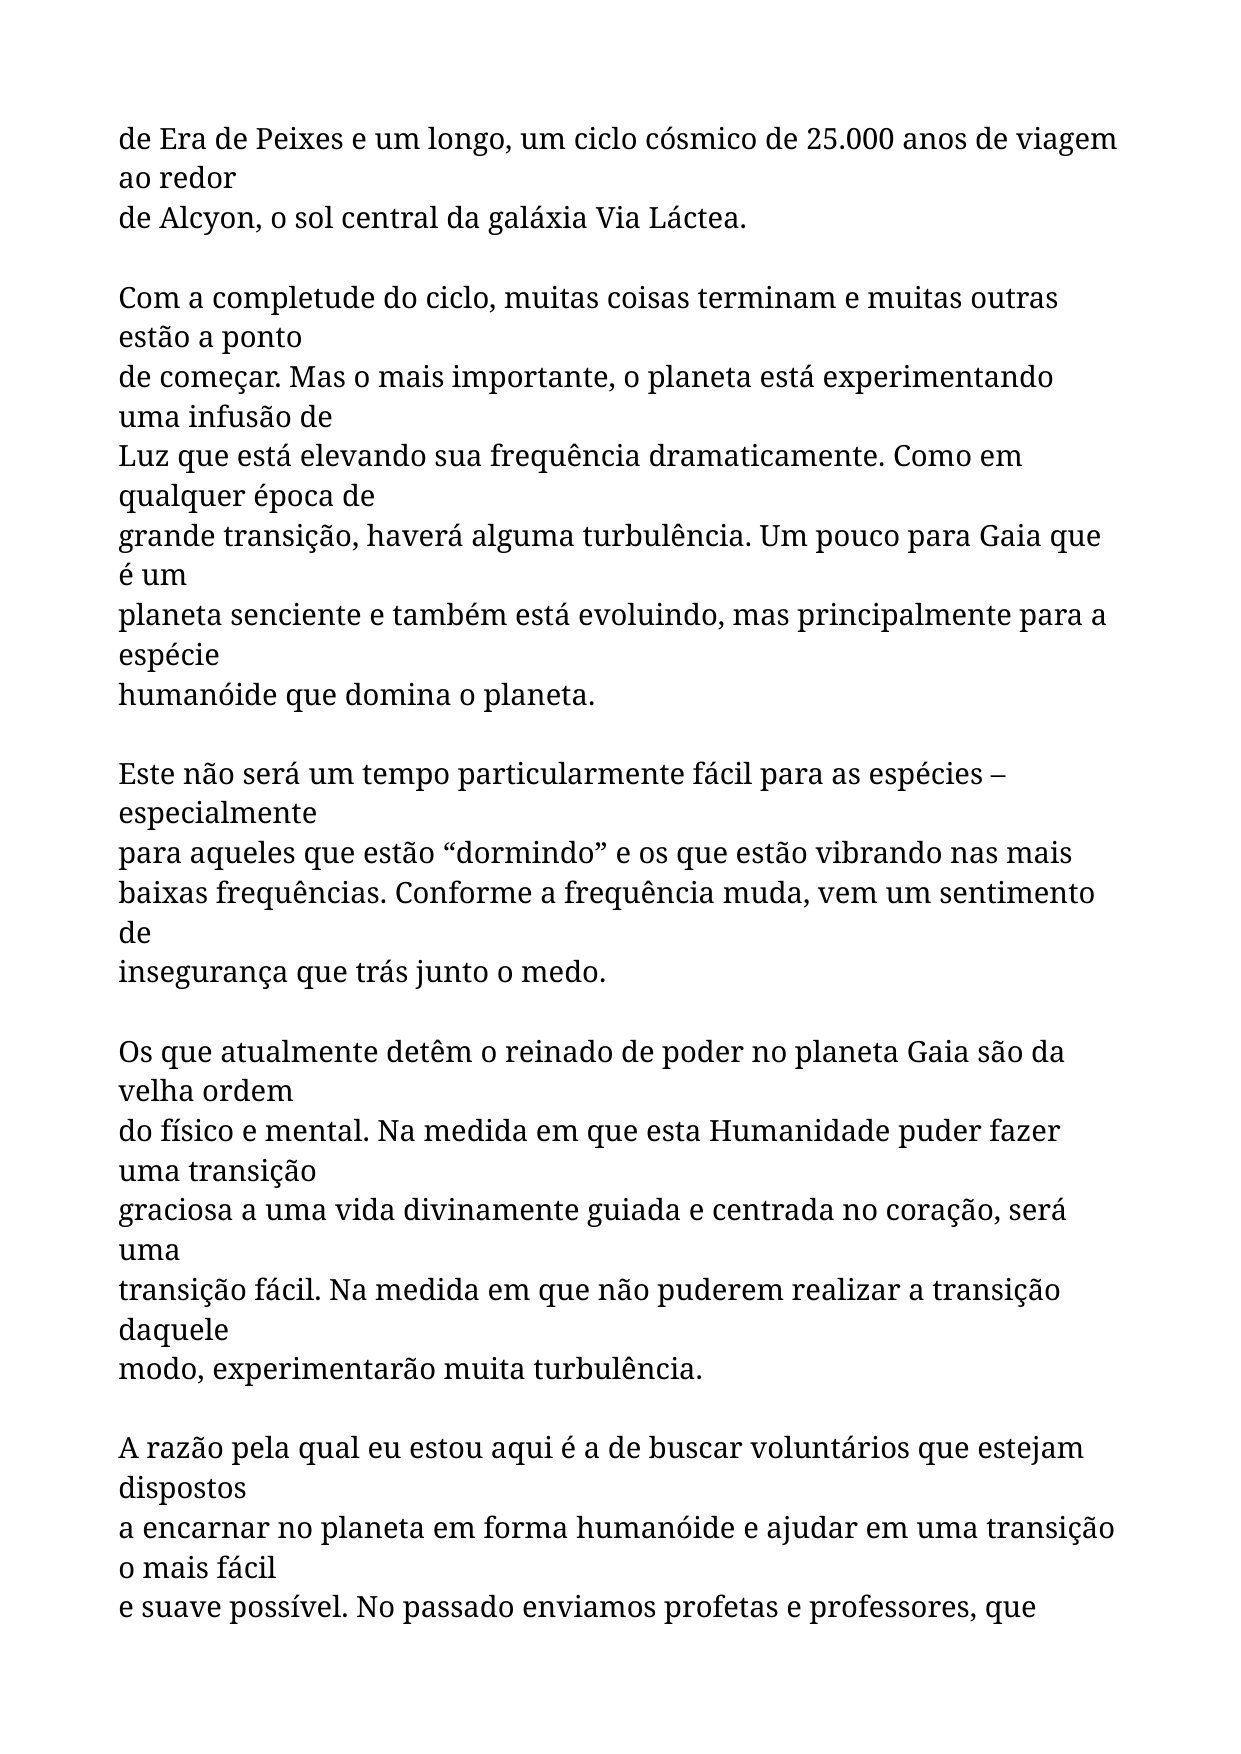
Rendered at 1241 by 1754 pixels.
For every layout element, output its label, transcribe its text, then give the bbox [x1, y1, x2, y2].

text Este não será um tempo particularmente fácil para as espécies – especialmente para aqueles que estão “dormindo” e os que estão vibrando nas mais baixas frequências. Conforme a frequência muda, vem um sentimento de insegurança que trás junto o medo. [118, 713, 1122, 991]
text Os que atualmente detêm o reinado de poder no planeta Gaia são da velha ordem do físico e mental. Na medida em que esta Humanidade puder fazer uma transição graciosa a uma vida divinamente guiada e centrada no coração, será uma transição fácil. Na medida em que não puderem realizar a transição daquele modo, experimentarão muita turbulência. [118, 991, 1122, 1388]
text de Era de Peixes e um longo, um ciclo cósmico de 25.000 anos de viagem ao redor de Alcyon, o sol central da galáxia Via Láctea. [118, 118, 1122, 237]
text A razão pela qual eu estou aqui é a de buscar voluntários que estejam dispostos a encarnar no planeta em forma humanóide e ajudar em uma transição o mais fácil e suave possível. No passado enviamos profetas e professores, que [118, 1388, 1122, 1626]
text Com a completude do ciclo, muitas coisas terminam e muitas outras estão a ponto de começar. Mas o mais importante, o planeta está experimentando uma infusão de Luz que está elevando sua frequência dramaticamente. Como em qualquer época de grande transição, haverá alguma turbulência. Um pouco para Gaia que é um planeta senciente e também está evoluindo, mas principalmente para a espécie humanóide que domina o planeta. [118, 237, 1122, 713]
